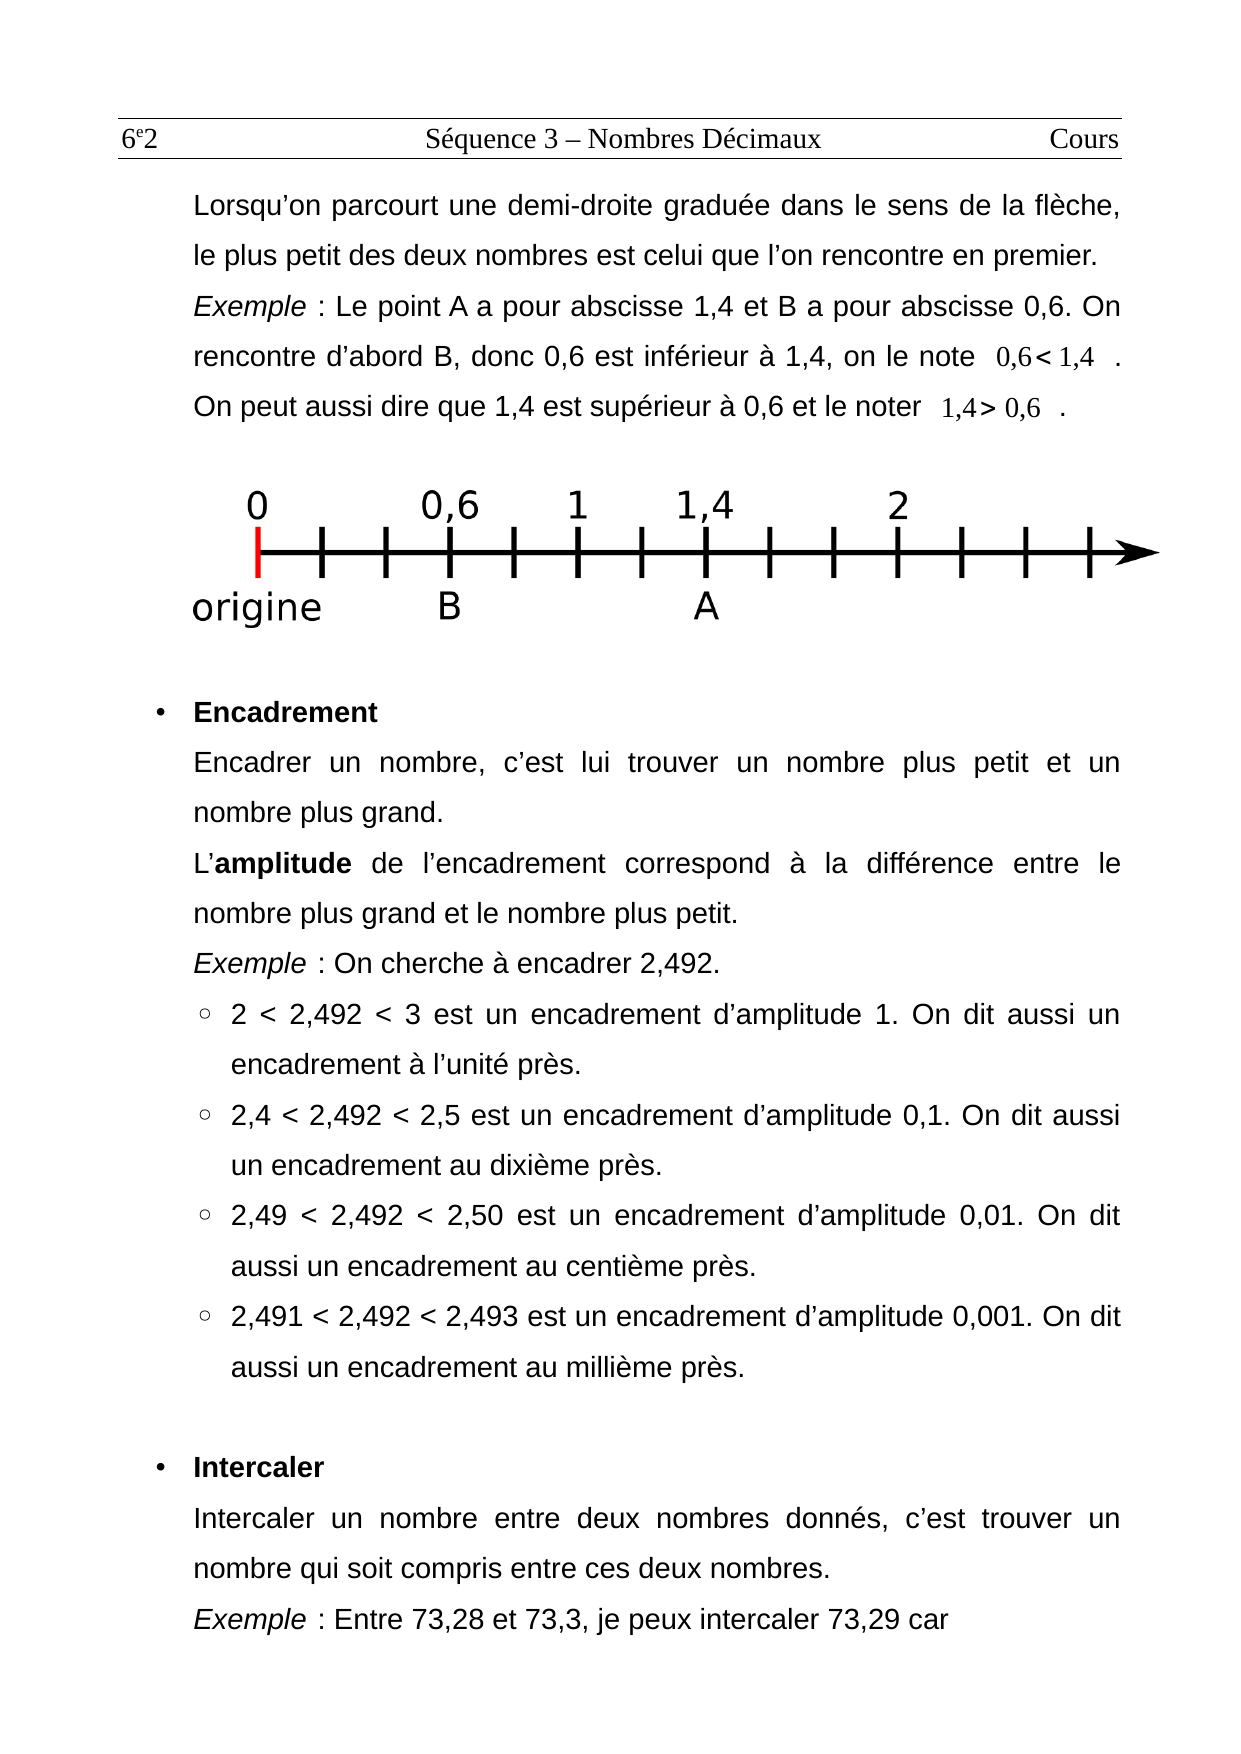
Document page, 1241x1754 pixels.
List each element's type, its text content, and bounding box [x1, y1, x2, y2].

list L’amplitude de l’encadrement correspond à la différence entre le nombre plus grand et le nombre plus petit. [156, 846, 1122, 930]
list 2,49 < 2,492 < 2,50 est un encadrement d’amplitude 0,01. On dit aussi un encadrement au centième près. [193, 1198, 1122, 1282]
picture [193, 490, 1160, 628]
list Exemple : Le point A a pour abscisse 1,4 et B a pour abscisse 0,6. On rencontre d’abord B, donc 0,6 est inférieur à 1,4, on le note. On peut aussi dire que 1,4 est supérieur à 0,6 et le noter. [156, 288, 1122, 423]
list 2,4 < 2,492 < 2,5 est un encadrement d’amplitude 0,1. On dit aussi un encadrement au dixième près. [193, 1098, 1122, 1182]
list Exemple : Entre 73,28 et 73,3, je peux intercaler 73,29 car [156, 1602, 1122, 1635]
list Intercaler [156, 1450, 1122, 1484]
list Encadrer un nombre, c’est lui trouver un nombre plus petit et un nombre plus grand. [156, 745, 1122, 829]
list Encadrement [156, 694, 1122, 728]
list Intercaler un nombre entre deux nombres donnés, c’est trouver un nombre qui soit compris entre ces deux nombres. [156, 1501, 1122, 1585]
list Lorsqu’on parcourt une demi-droite graduée dans le sens de la flèche, le plus petit des deux nombres est celui que l’on rencontre en premier. [156, 188, 1122, 272]
list 2 < 2,492 < 3 est un encadrement d’amplitude 1. On dit aussi un encadrement à l’unité près. [193, 997, 1122, 1081]
list Exemple : On cherche à encadrer 2,492. [156, 946, 1122, 980]
list 2,491 < 2,492 < 2,493 est un encadrement d’amplitude 0,001. On dit aussi un encadrement au millième près. [193, 1299, 1122, 1383]
